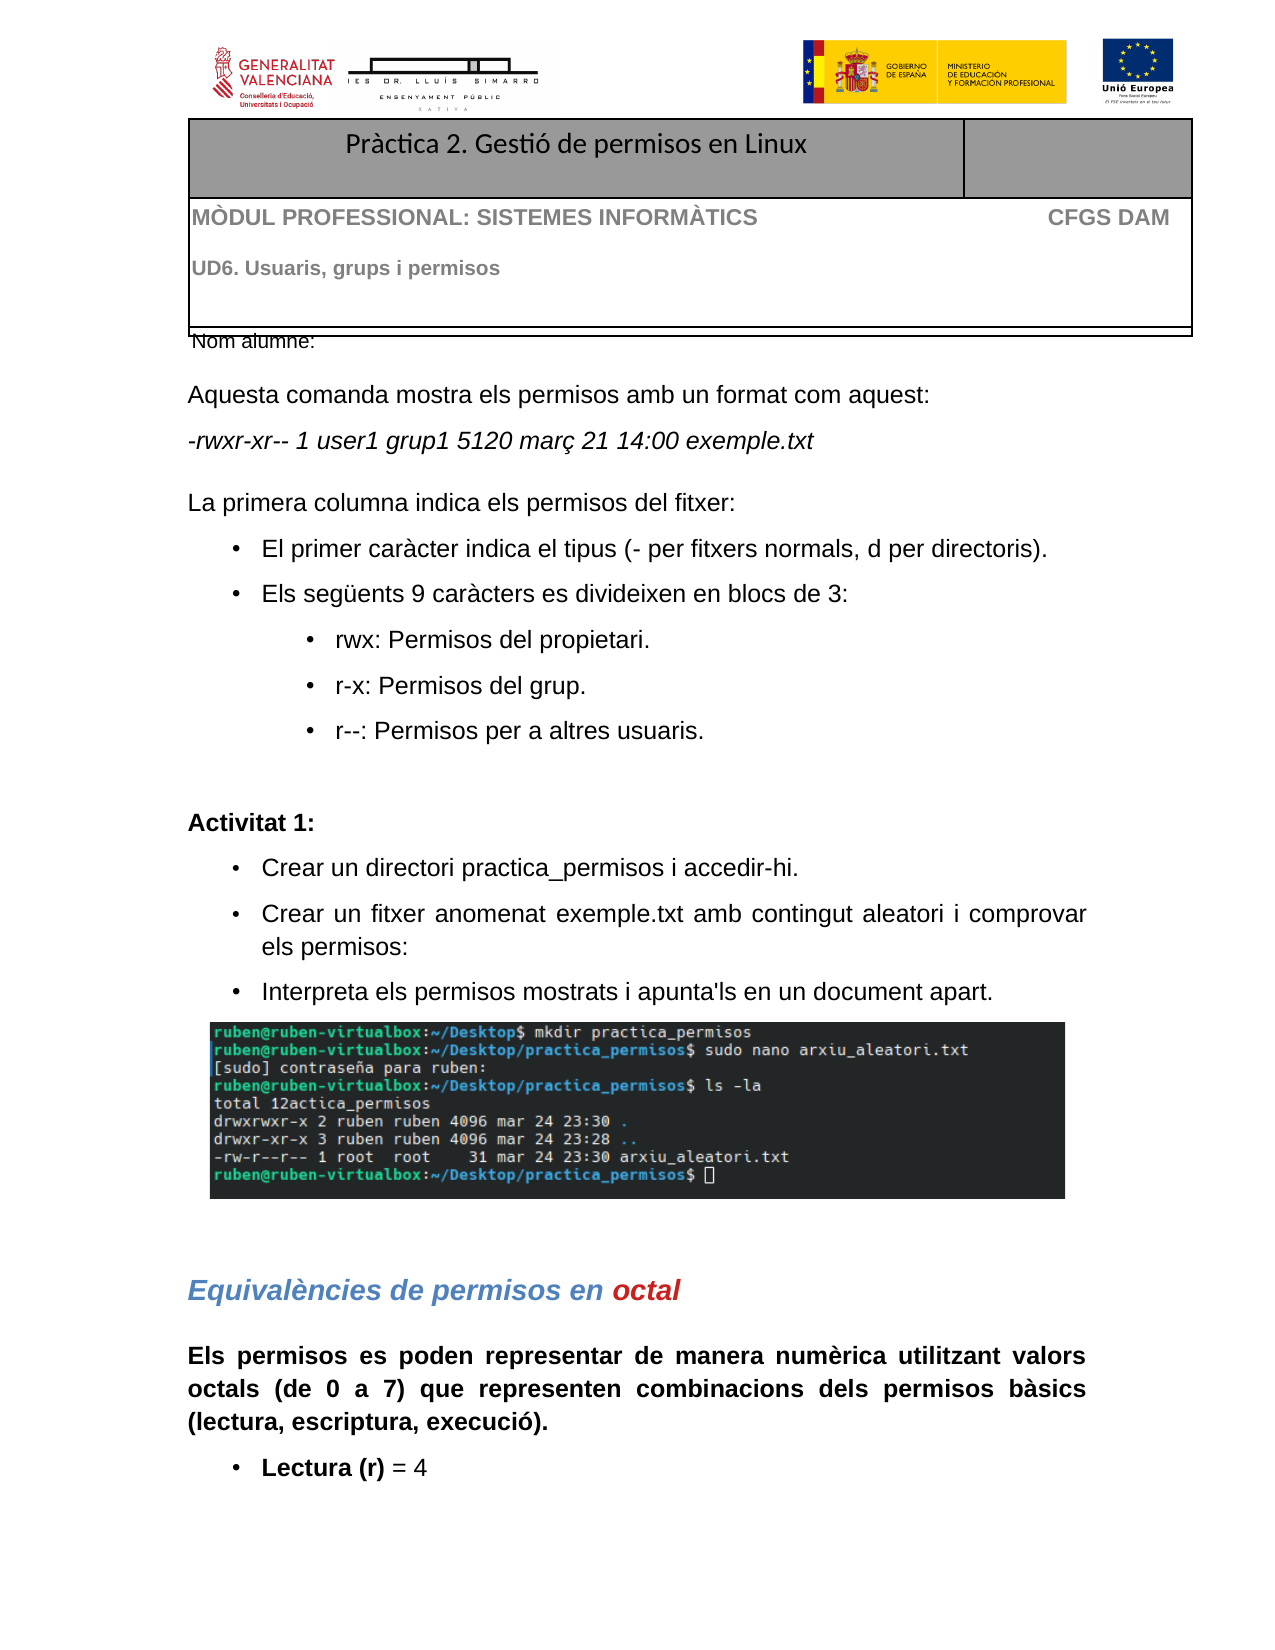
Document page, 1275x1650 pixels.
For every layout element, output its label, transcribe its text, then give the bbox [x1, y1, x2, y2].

text Els permisos es poden representar de manera numèrica utilitzant valors octals (de 0 a 7) que representen combinacions dels permisos bàsics (lectura, escriptura, execució). [187, 1341, 1087, 1436]
picture [211, 42, 559, 118]
list El primer caràcter indica el tipus (- per fitxers normals, d per directoris). [232, 534, 1087, 563]
list Crear un directori practica_permisos i accedir-hi. [232, 853, 1087, 882]
picture [1102, 38, 1174, 104]
picture [802, 38, 1068, 105]
list Els següents 9 caràcters es divideixen en blocs de 3: [232, 579, 1087, 608]
subtitle Equivalències de permisos en octal [187, 1273, 1087, 1307]
text -rwxr-xr-- 1 user1 grup1 5120 març 21 14:00 exemple.txt [187, 426, 1087, 454]
list r-x: Permisos del grup. [306, 671, 1087, 699]
text La primera columna indica els permisos del fitxer: [187, 488, 1087, 517]
picture [209, 1022, 1066, 1199]
list Lectura (r) = 4 [232, 1453, 1087, 1482]
text Activitat 1: [187, 807, 1087, 836]
list Interpreta els permisos mostrats i apunta'ls en un document apart. [232, 977, 1087, 1006]
list r--: Permisos per a altres usuaris. [306, 716, 1087, 745]
list rwx: Permisos del propietari. [306, 625, 1087, 654]
list Crear un fitxer anomenat exemple.txt amb contingut aleatori i comprovar els permisos: [232, 898, 1087, 960]
text Aquesta comanda mostra els permisos amb un format com aquest: [187, 380, 1087, 409]
